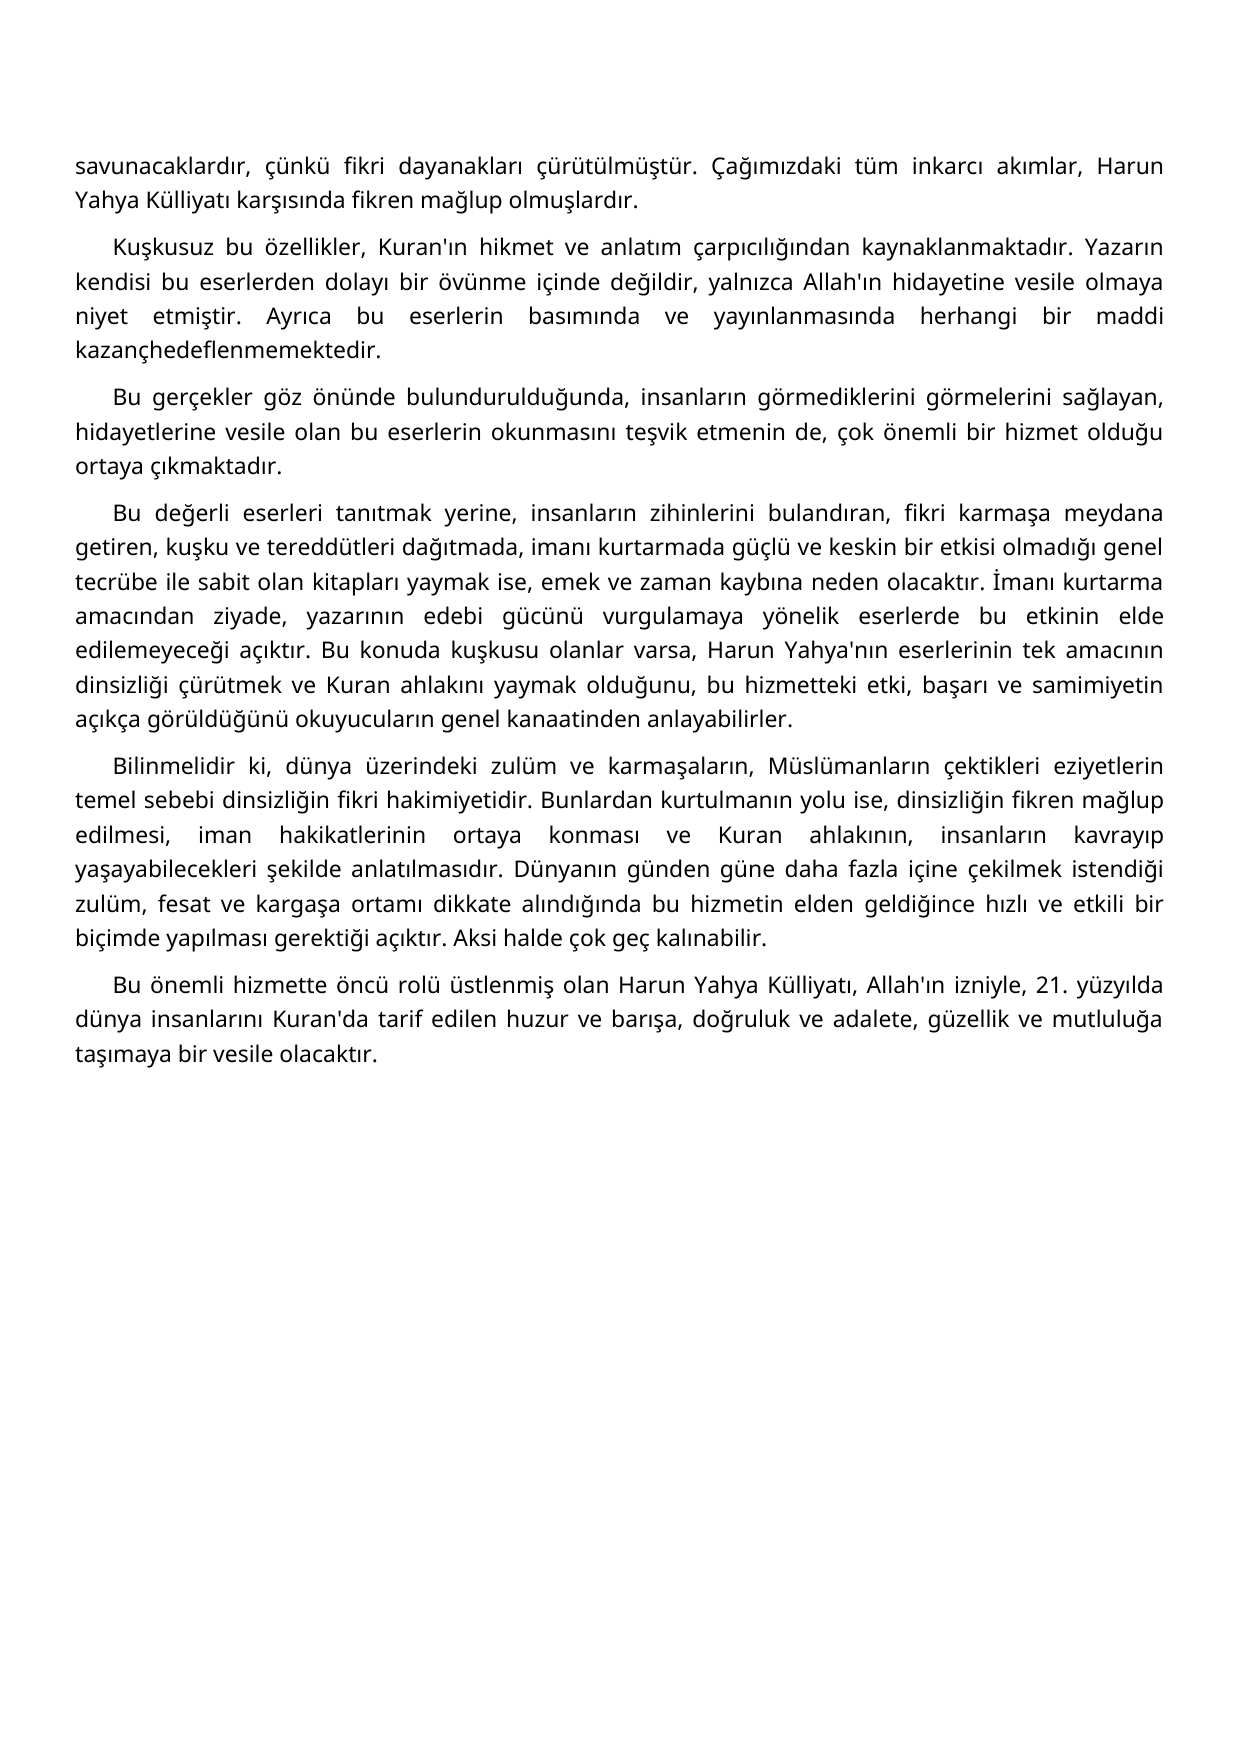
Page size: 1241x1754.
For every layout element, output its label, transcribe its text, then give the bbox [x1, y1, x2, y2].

text Kuşkusuz bu özellikler, Kuran'ın hikmet ve anlatım çarpıcılığından kaynaklanmaktadır. Yazarın kendisi bu eserlerden dolayı bir övünme içinde değildir, yalnızca Allah'ın hidayetine vesile olmaya niyet etmiştir. Ayrıca bu eserlerin basımında ve yayınlanmasında herhangi bir maddi kazançhedeflenmemektedir. [75, 231, 1165, 366]
text Bu gerçekler göz önünde bulundurulduğunda, insanların görmediklerini görmelerini sağlayan, hidayetlerine vesile olan bu eserlerin okunmasını teşvik etmenin de, çok önemli bir hizmet olduğu ortaya çıkmaktadır. [75, 381, 1165, 481]
text Bu değerli eserleri tanıtmak yerine, insanların zihinlerini bulandıran, fikri karmaşa meydana getiren, kuşku ve tereddütleri dağıtmada, imanı kurtarmada güçlü ve keskin bir etkisi olmadığı genel tecrübe ile sabit olan kitapları yaymak ise, emek ve zaman kaybına neden olacaktır. İmanı kurtarma amacından ziyade, yazarının edebi gücünü vurgulamaya yönelik eserlerde bu etkinin elde edilemeyeceği açıktır. Bu konuda kuşkusu olanlar varsa, Harun Yahya'nın eserlerinin tek amacının dinsizliği çürütmek ve Kuran ahlakını yaymak olduğunu, bu hizmetteki etki, başarı ve samimiyetin açıkça görüldüğünü okuyucuların genel kanaatinden anlayabilirler. [75, 497, 1165, 734]
text Bilinmelidir ki, dünya üzerindeki zulüm ve karmaşaların, Müslümanların çektikleri eziyetlerin temel sebebi dinsizliğin fikri hakimiyetidir. Bunlardan kurtulmanın yolu ise, dinsizliğin fikren mağlup edilmesi, iman hakikatlerinin ortaya konması ve Kuran ahlakının, insanların kavrayıp yaşayabilecekleri şekilde anlatılmasıdır. Dünyanın günden güne daha fazla içine çekilmek istendiği zulüm, fesat ve kargaşa ortamı dikkate alındığında bu hizmetin elden geldiğince hızlı ve etkili bir biçimde yapılması gerektiği açıktır. Aksi halde çok geç kalınabilir. [75, 750, 1165, 953]
text Bu önemli hizmette öncü rolü üstlenmiş olan Harun Yahya Külliyatı, Allah'ın izniyle, 21. yüzyılda dünya insanlarını Kuran'da tarif edilen huzur ve barışa, doğruluk ve adalete, güzellik ve mutluluğa taşımaya bir vesile olacaktır. [75, 969, 1165, 1069]
text savunacaklardır, çünkü fikri dayanakları çürütülmüştür. Çağımızdaki tüm inkarcı akımlar, Harun Yahya Külliyatı karşısında fikren mağlup olmuşlardır. [75, 150, 1165, 216]
